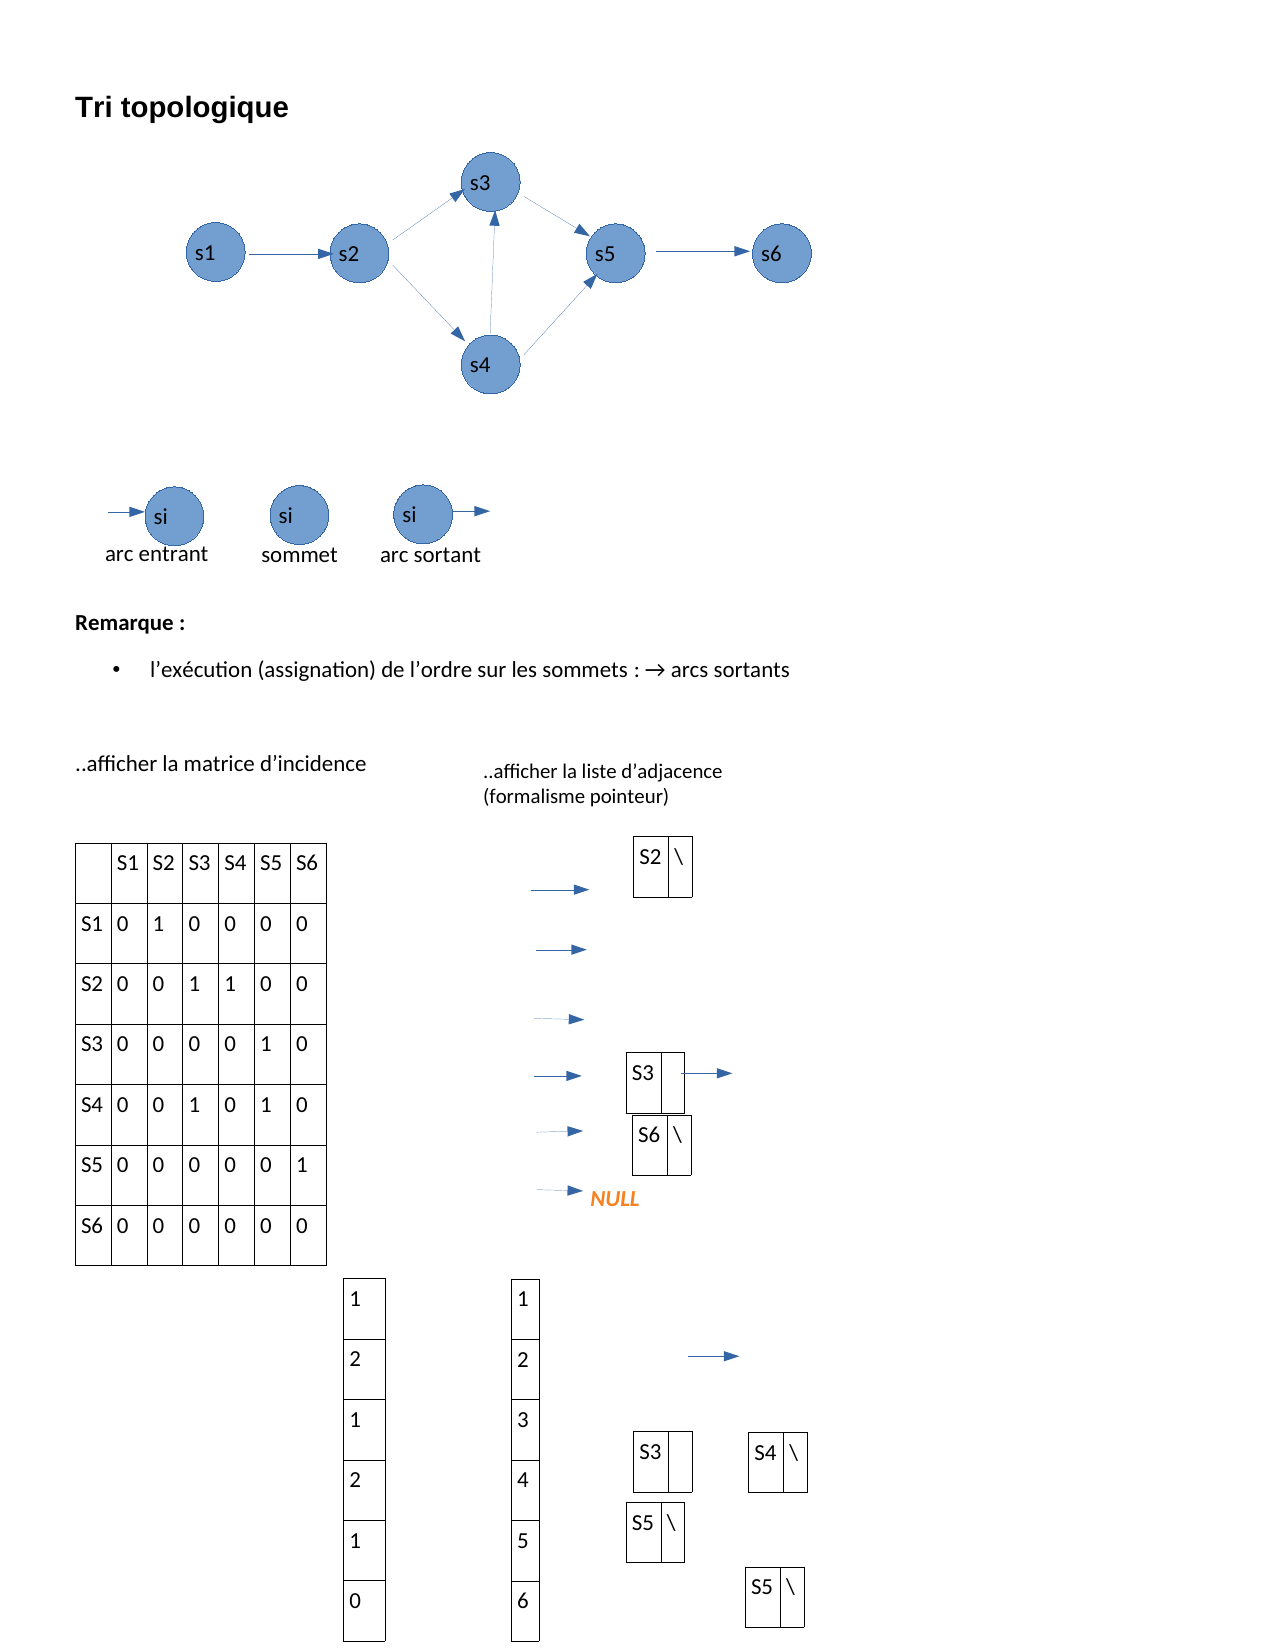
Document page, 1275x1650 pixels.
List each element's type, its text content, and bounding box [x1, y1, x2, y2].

table_cell 0 [291, 1206, 326, 1265]
table_cell 0 [183, 904, 218, 963]
table_cell 0 [291, 1085, 326, 1144]
table_cell 0 [219, 1025, 254, 1084]
table_cell 0 [148, 1146, 182, 1205]
table_cell 0 [255, 1206, 290, 1265]
table_header S2 [148, 844, 182, 903]
table_cell S2 [76, 964, 111, 1024]
table_cell 1 [183, 964, 218, 1024]
table_header \ [781, 1568, 804, 1627]
table_header \ [784, 1433, 807, 1492]
table_cell 0 [291, 964, 326, 1024]
table_header \ [662, 1503, 684, 1562]
table_cell 0 [148, 964, 182, 1024]
table_cell 0 [255, 1146, 290, 1205]
table_header S3 [634, 1432, 668, 1492]
table_header [335, 1270, 398, 1650]
table_cell 0 [183, 1025, 218, 1084]
table_cell 0 [112, 1025, 147, 1084]
table_header \ [668, 1116, 691, 1175]
table_header [502, 1270, 548, 1650]
table_cell 1 [255, 1085, 290, 1144]
table_cell S6 [76, 1206, 111, 1265]
table_cell 0 [219, 1146, 254, 1205]
table_cell 4 [512, 1461, 539, 1520]
table_cell 1 [183, 1085, 218, 1144]
table_cell 1 [344, 1400, 385, 1459]
table_cell 0 [112, 1206, 147, 1265]
table_cell 0 [148, 1085, 182, 1144]
table_cell 0 [219, 904, 254, 963]
text ..afficher la matrice d’incidence [75, 749, 1200, 777]
table_cell 5 [512, 1521, 539, 1581]
table_cell 0 [112, 1085, 147, 1144]
table_header S1 [112, 844, 147, 903]
table_cell S5 [76, 1146, 111, 1205]
table_cell S4 [76, 1085, 111, 1144]
table_header S5 [627, 1503, 661, 1562]
table_cell 0 [183, 1206, 218, 1265]
table_header S2 [634, 837, 668, 897]
table_header [76, 844, 111, 903]
table_header [669, 1432, 692, 1492]
table_cell 0 [112, 1146, 147, 1205]
subtitle Tri topologique [75, 89, 1200, 123]
table_cell 0 [183, 1146, 218, 1205]
table_cell 1 [255, 1025, 290, 1084]
table_header S4 [219, 844, 254, 903]
table_cell 2 [512, 1340, 539, 1399]
table_cell 1 [291, 1146, 326, 1205]
table_header S5 [255, 844, 290, 903]
table_header S3 [183, 844, 218, 903]
table_cell 3 [512, 1400, 539, 1460]
table_header S3 [627, 1053, 661, 1113]
table_cell 0 [255, 964, 290, 1024]
table_cell 0 [148, 1206, 182, 1265]
text Remarque : [75, 608, 1200, 637]
table_cell S1 [76, 904, 111, 963]
table_header 1 [344, 1279, 385, 1339]
table_header S4 [749, 1433, 783, 1492]
table_cell 2 [344, 1340, 385, 1399]
table_cell 0 [344, 1581, 385, 1641]
table_cell 6 [512, 1582, 539, 1641]
table_cell 1 [148, 904, 182, 963]
table_cell 2 [344, 1461, 385, 1520]
table_cell 0 [219, 1085, 254, 1144]
table_cell S3 [76, 1025, 111, 1084]
table_cell 0 [291, 904, 326, 963]
table_cell 1 [344, 1521, 385, 1580]
table_cell 1 [219, 964, 254, 1024]
table_cell 0 [255, 904, 290, 963]
table_header 1 [512, 1280, 539, 1339]
table_header S6 [291, 844, 326, 903]
table_header S6 [633, 1116, 667, 1175]
table_cell 0 [219, 1206, 254, 1265]
table_cell 0 [291, 1025, 326, 1084]
table_cell 0 [148, 1025, 182, 1084]
table_header \ [669, 837, 692, 897]
table_cell 0 [112, 964, 147, 1024]
table_header S5 [746, 1568, 780, 1627]
table_header [662, 1053, 684, 1113]
list l’exécution (assignation) de l’ordre sur les sommets : → arcs sortants [112, 655, 1200, 683]
table_cell 0 [112, 904, 147, 963]
